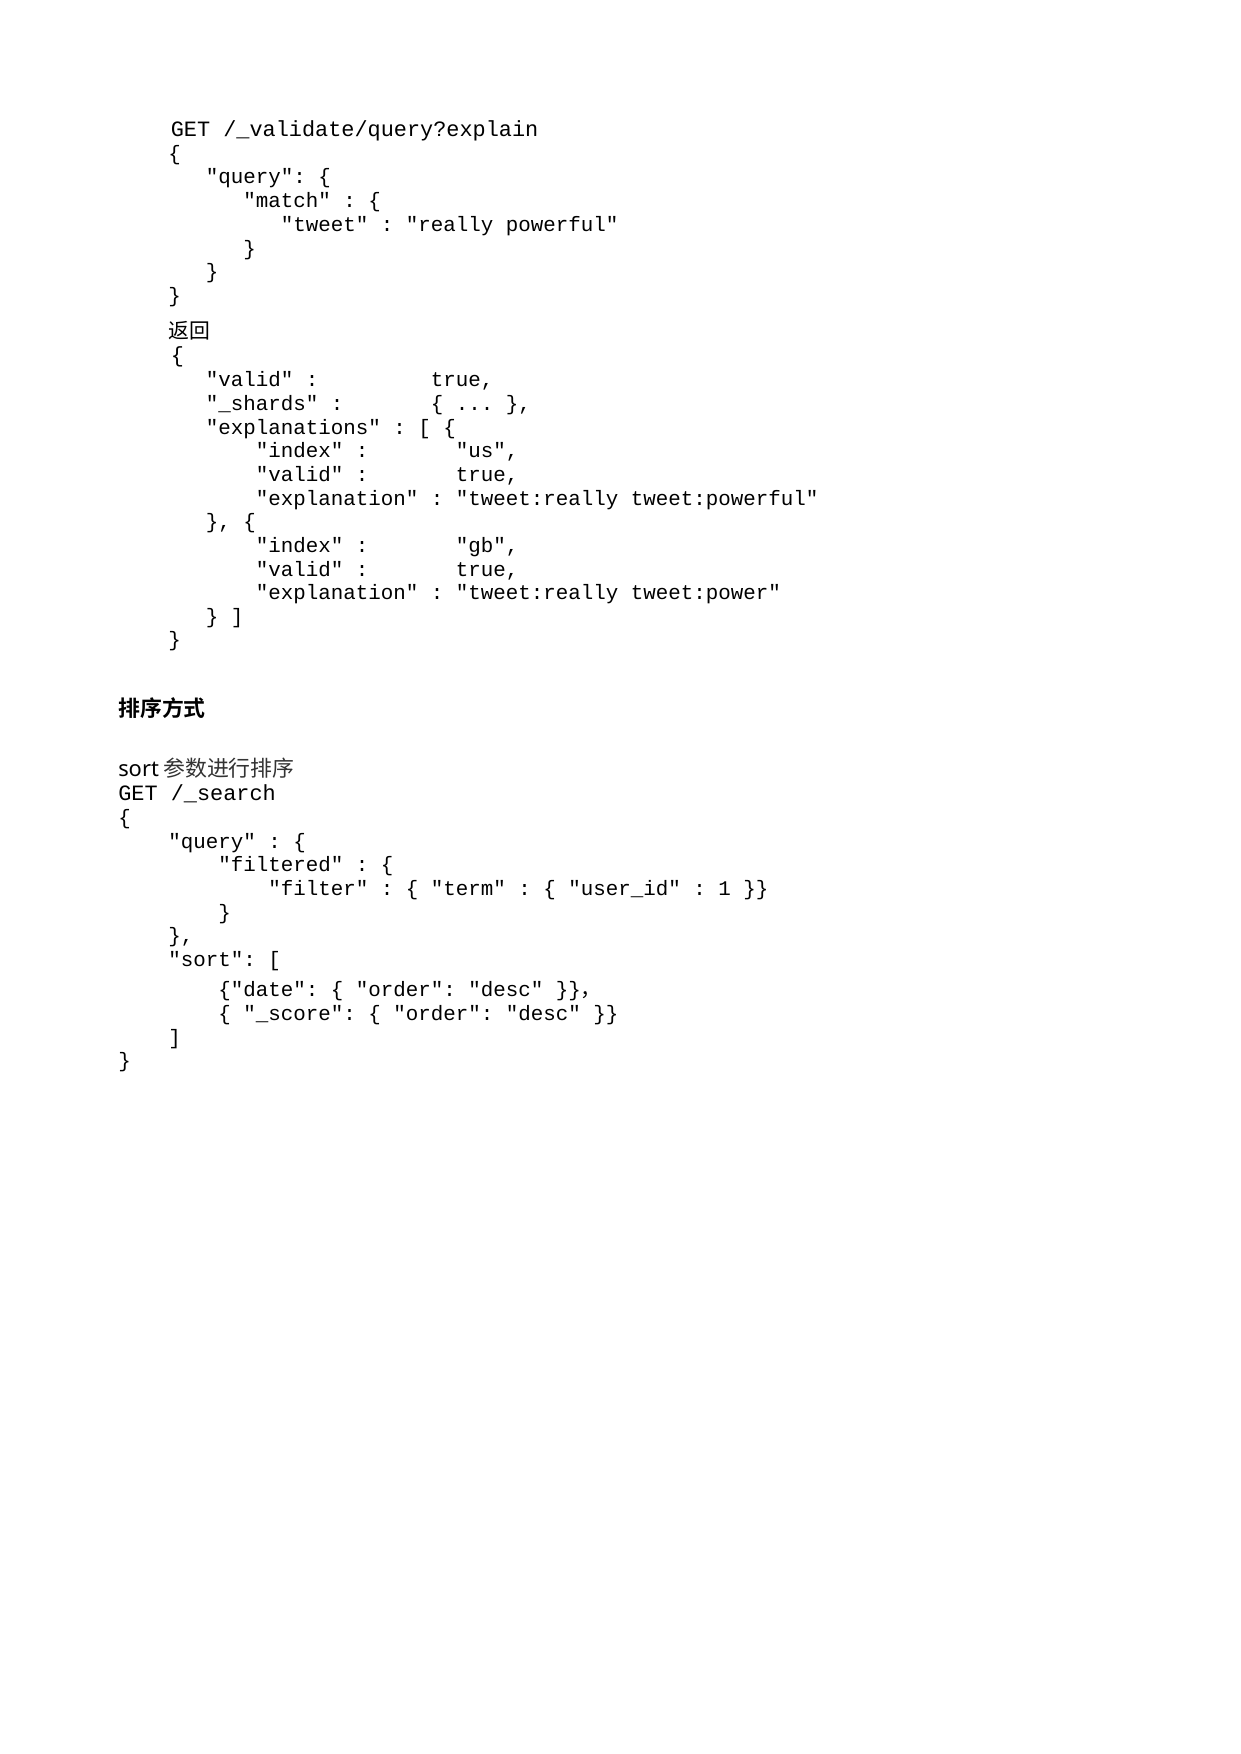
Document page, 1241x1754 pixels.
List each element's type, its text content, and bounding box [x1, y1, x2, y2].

text "valid" : true, [118, 464, 1122, 488]
text } [118, 1050, 1122, 1074]
text 返回 [118, 314, 1122, 344]
text { [118, 143, 1122, 167]
text ] [118, 1027, 1122, 1050]
text "match" : { [118, 190, 1122, 214]
text "explanations" : [ { [118, 417, 1122, 440]
text } [118, 285, 1122, 308]
text "explanation" : "tweet:really tweet:power" [118, 582, 1122, 606]
text GET /_validate/query?explain [118, 118, 1122, 143]
text "_shards" : { ... }, [118, 393, 1122, 417]
text "tweet" : "really powerful" [118, 214, 1122, 237]
text GET /_search [118, 782, 1122, 807]
text "sort": [ [118, 949, 1122, 973]
text }, { [118, 511, 1122, 535]
text {"date": { "order": "desc" }}， [118, 973, 1122, 1003]
text "query" : { [118, 831, 1122, 854]
text { "_score": { "order": "desc" }} [118, 1003, 1122, 1027]
text sort参数进行排序 [118, 751, 1122, 782]
text "query": { [118, 167, 1122, 190]
text "explanation" : "tweet:really tweet:powerful" [118, 488, 1122, 511]
text { [118, 807, 1122, 831]
subtitle 排序方式 [118, 686, 1122, 723]
text "valid" : true, [118, 558, 1122, 582]
text "filtered" : { [118, 854, 1122, 878]
text } [118, 629, 1122, 653]
text { [118, 344, 1122, 369]
text "index" : "gb", [118, 535, 1122, 558]
text "filter" : { "term" : { "user_id" : 1 }} [118, 878, 1122, 902]
text "index" : "us", [118, 440, 1122, 464]
text } ] [118, 606, 1122, 629]
text "valid" : true, [118, 369, 1122, 393]
text } [118, 237, 1122, 261]
text } [118, 261, 1122, 285]
text } [118, 902, 1122, 925]
text }, [118, 925, 1122, 949]
